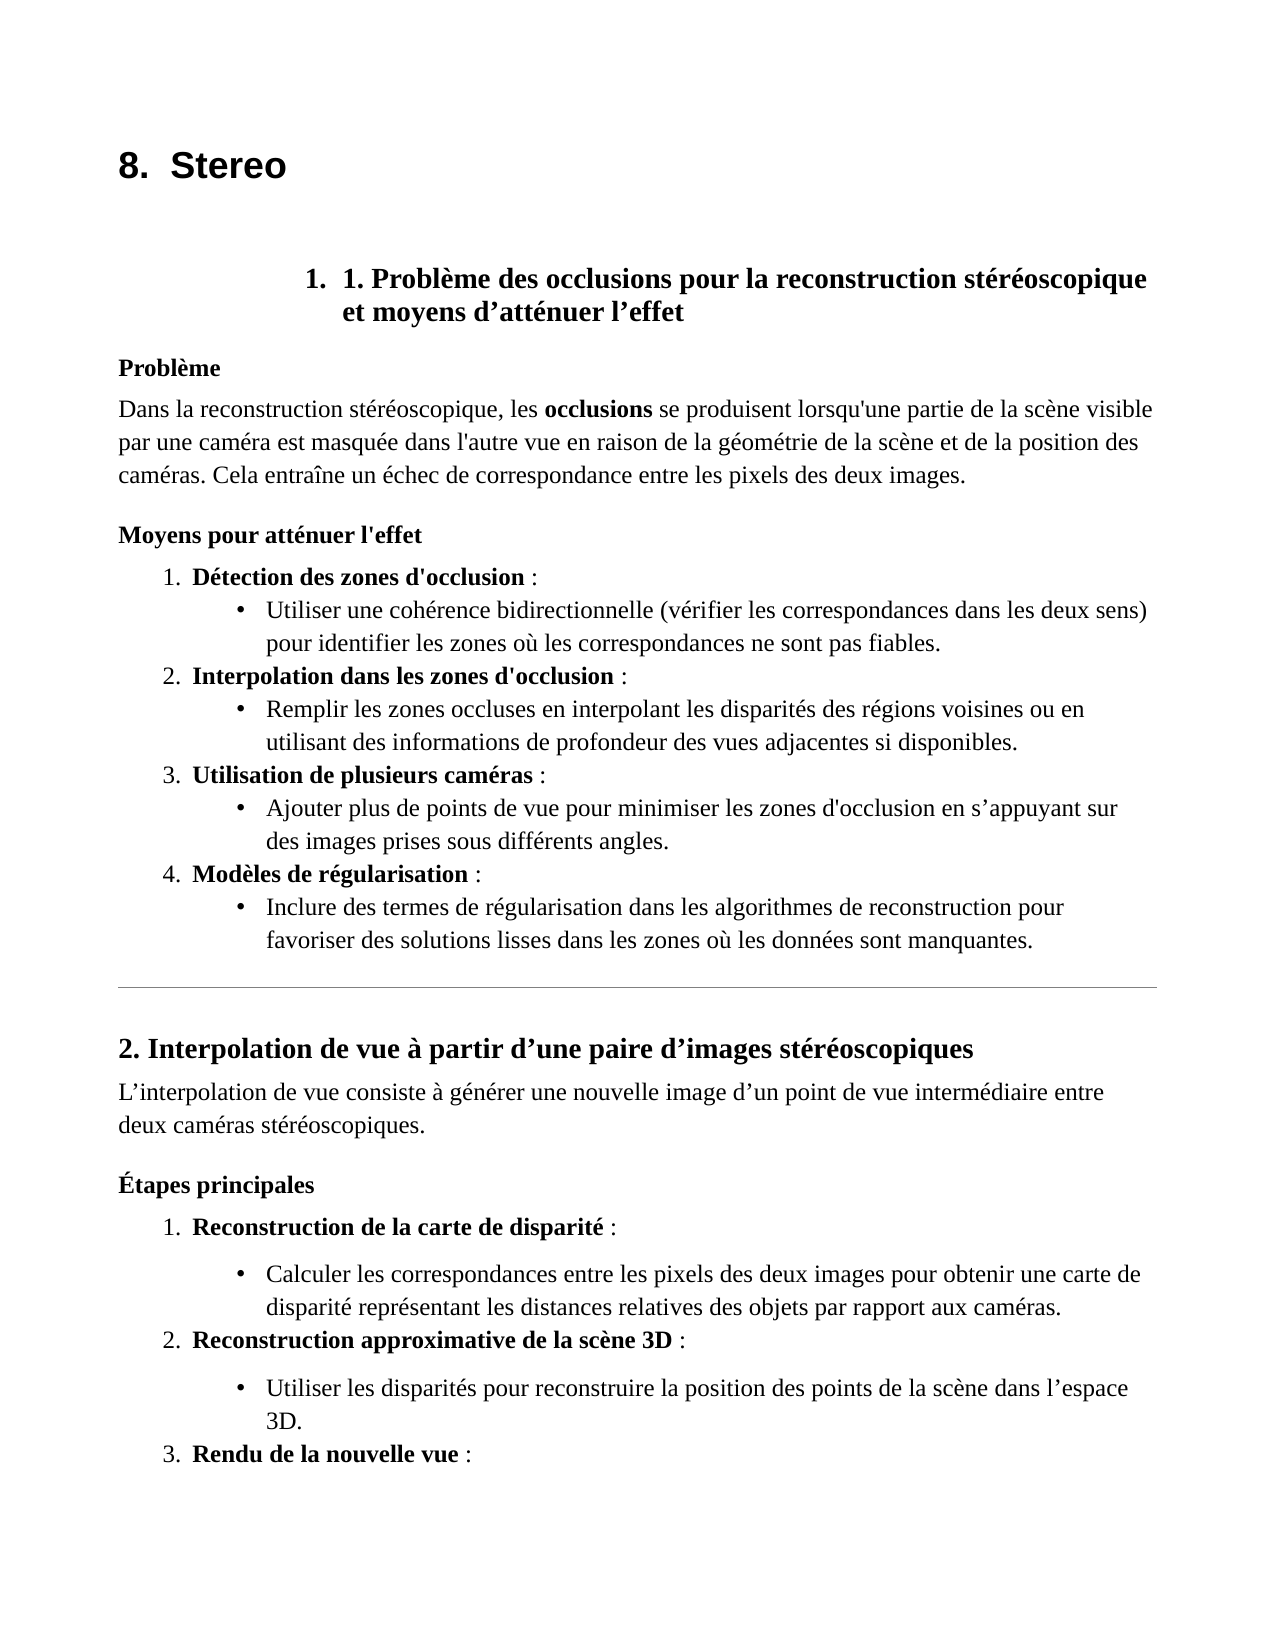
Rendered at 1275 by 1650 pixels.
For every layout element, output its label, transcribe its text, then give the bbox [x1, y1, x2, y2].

list Interpolation dans les zones d'occlusion : [162, 661, 1157, 689]
text L’interpolation de vue consiste à générer une nouvelle image d’un point de vue intermédiaire entre deux caméras stéréoscopiques. [118, 1077, 1157, 1139]
subtitle Étapes principales [118, 1171, 1157, 1199]
list Calculer les correspondances entre les pixels des deux images pour obtenir une carte de disparité représentant les distances relatives des objets par rapport aux caméras. [236, 1259, 1157, 1321]
subtitle 2. Interpolation de vue à partir d’une paire d’images stéréoscopiques [118, 1031, 1157, 1065]
list Reconstruction approximative de la scène 3D : [162, 1325, 1157, 1354]
list Utiliser les disparités pour reconstruire la position des points de la scène dans l’espace 3D. [236, 1373, 1157, 1435]
list Reconstruction de la carte de disparité : [162, 1212, 1157, 1241]
list Utilisation de plusieurs caméras : [162, 760, 1157, 788]
subtitle 1. Problème des occlusions pour la reconstruction stéréoscopique et moyens d’atténuer l’effet [304, 261, 1157, 328]
list Utiliser une cohérence bidirectionnelle (vérifier les correspondances dans les deux sens) pour identifier les zones où les correspondances ne sont pas fiables. [236, 595, 1157, 656]
list Inclure des termes de régularisation dans les algorithmes de reconstruction pour favoriser des solutions lisses dans les zones où les données sont manquantes. [236, 892, 1157, 954]
list Modèles de régularisation : [162, 859, 1157, 888]
subtitle 8. Stereo [118, 143, 1157, 186]
text Dans la reconstruction stéréoscopique, les occlusions se produisent lorsqu'une partie de la scène visible par une caméra est masquée dans l'autre vue en raison de la géométrie de la scène et de la position des caméras. Cela entraîne un échec de correspondance entre les pixels des deux images. [118, 394, 1157, 489]
list Détection des zones d'occlusion : [162, 562, 1157, 590]
subtitle Problème [118, 353, 1157, 382]
subtitle Moyens pour atténuer l'effet [118, 520, 1157, 549]
list Remplir les zones occluses en interpolant les disparités des régions voisines ou en utilisant des informations de profondeur des vues adjacentes si disponibles. [236, 694, 1157, 756]
list Rendu de la nouvelle vue : [162, 1439, 1157, 1468]
list Ajouter plus de points de vue pour minimiser les zones d'occlusion en s’appuyant sur des images prises sous différents angles. [236, 793, 1157, 854]
